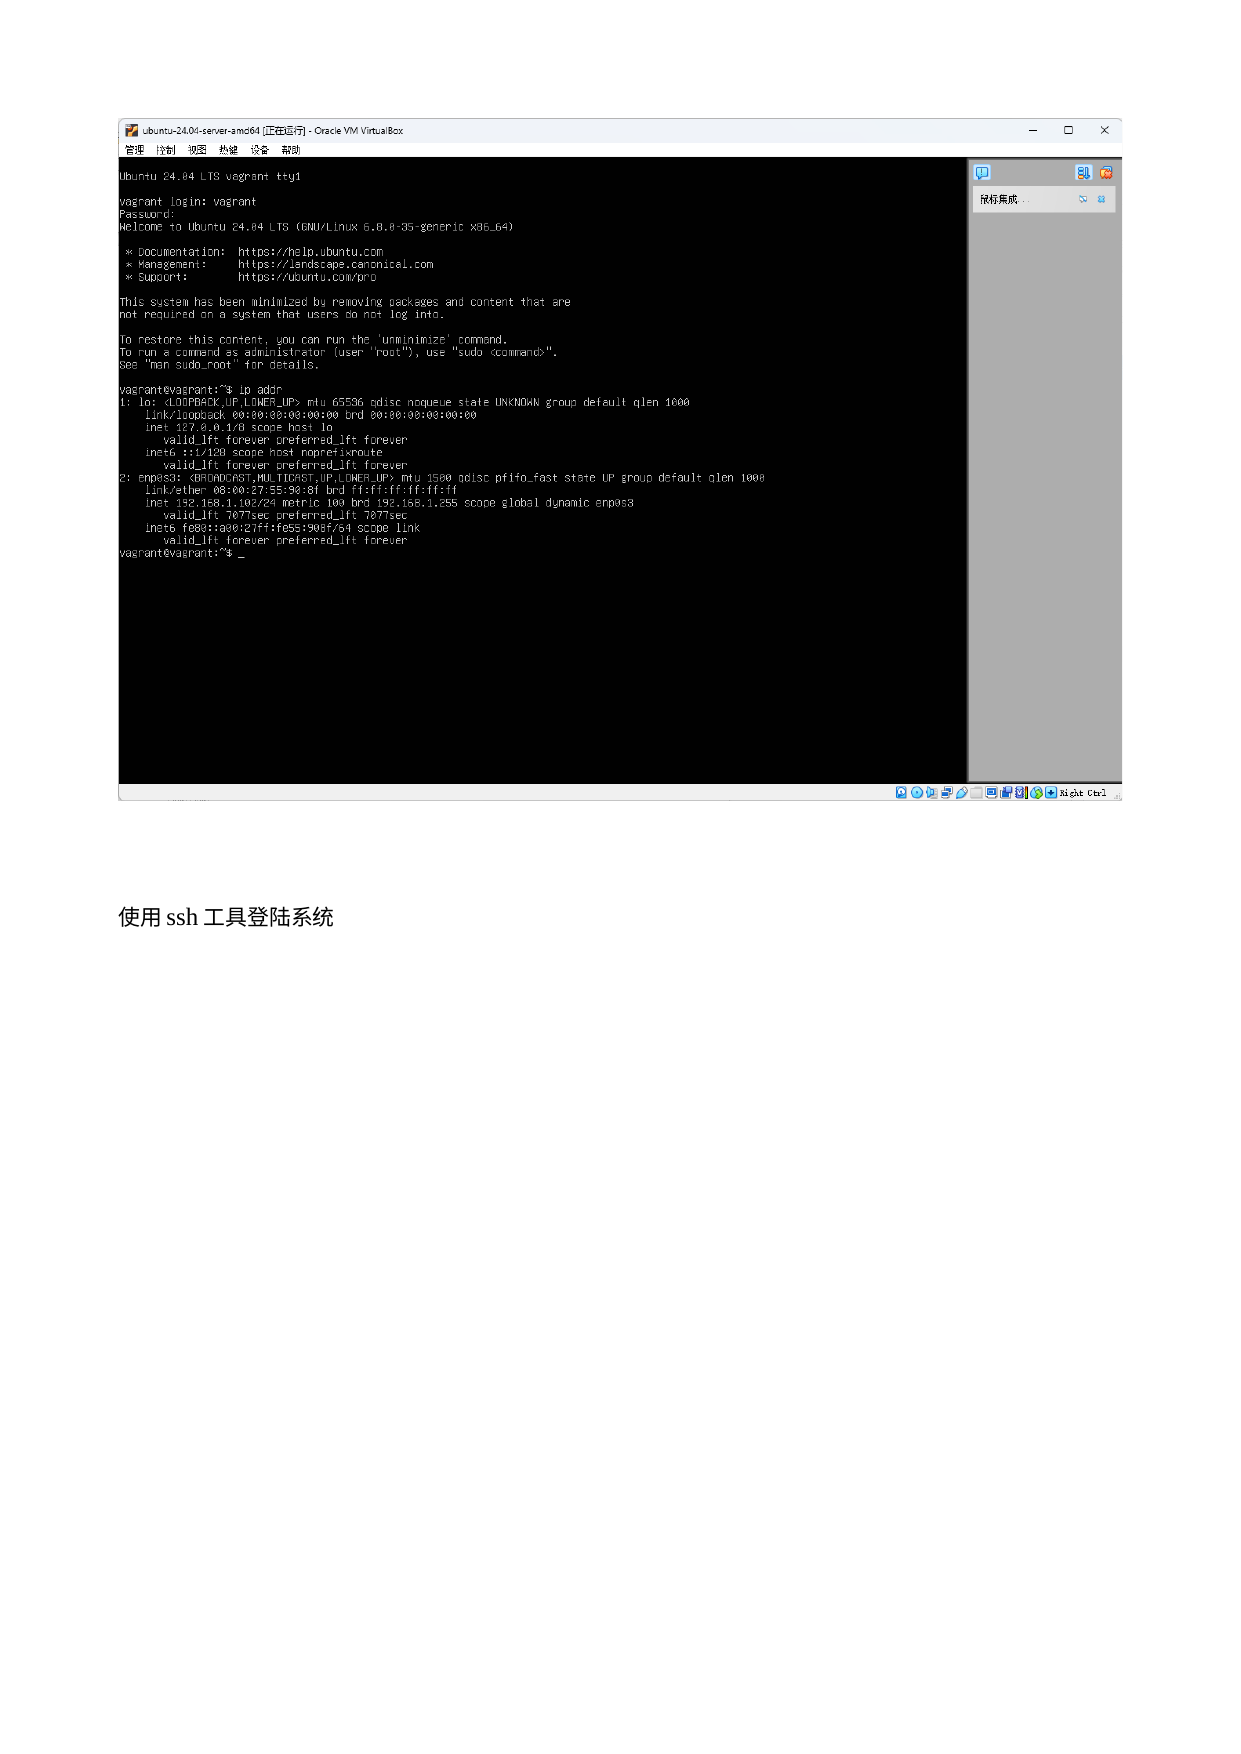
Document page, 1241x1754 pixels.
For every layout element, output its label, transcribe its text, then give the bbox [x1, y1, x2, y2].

picture [118, 118, 1123, 801]
text 使用ssh工具登陆系统 [118, 899, 1122, 931]
